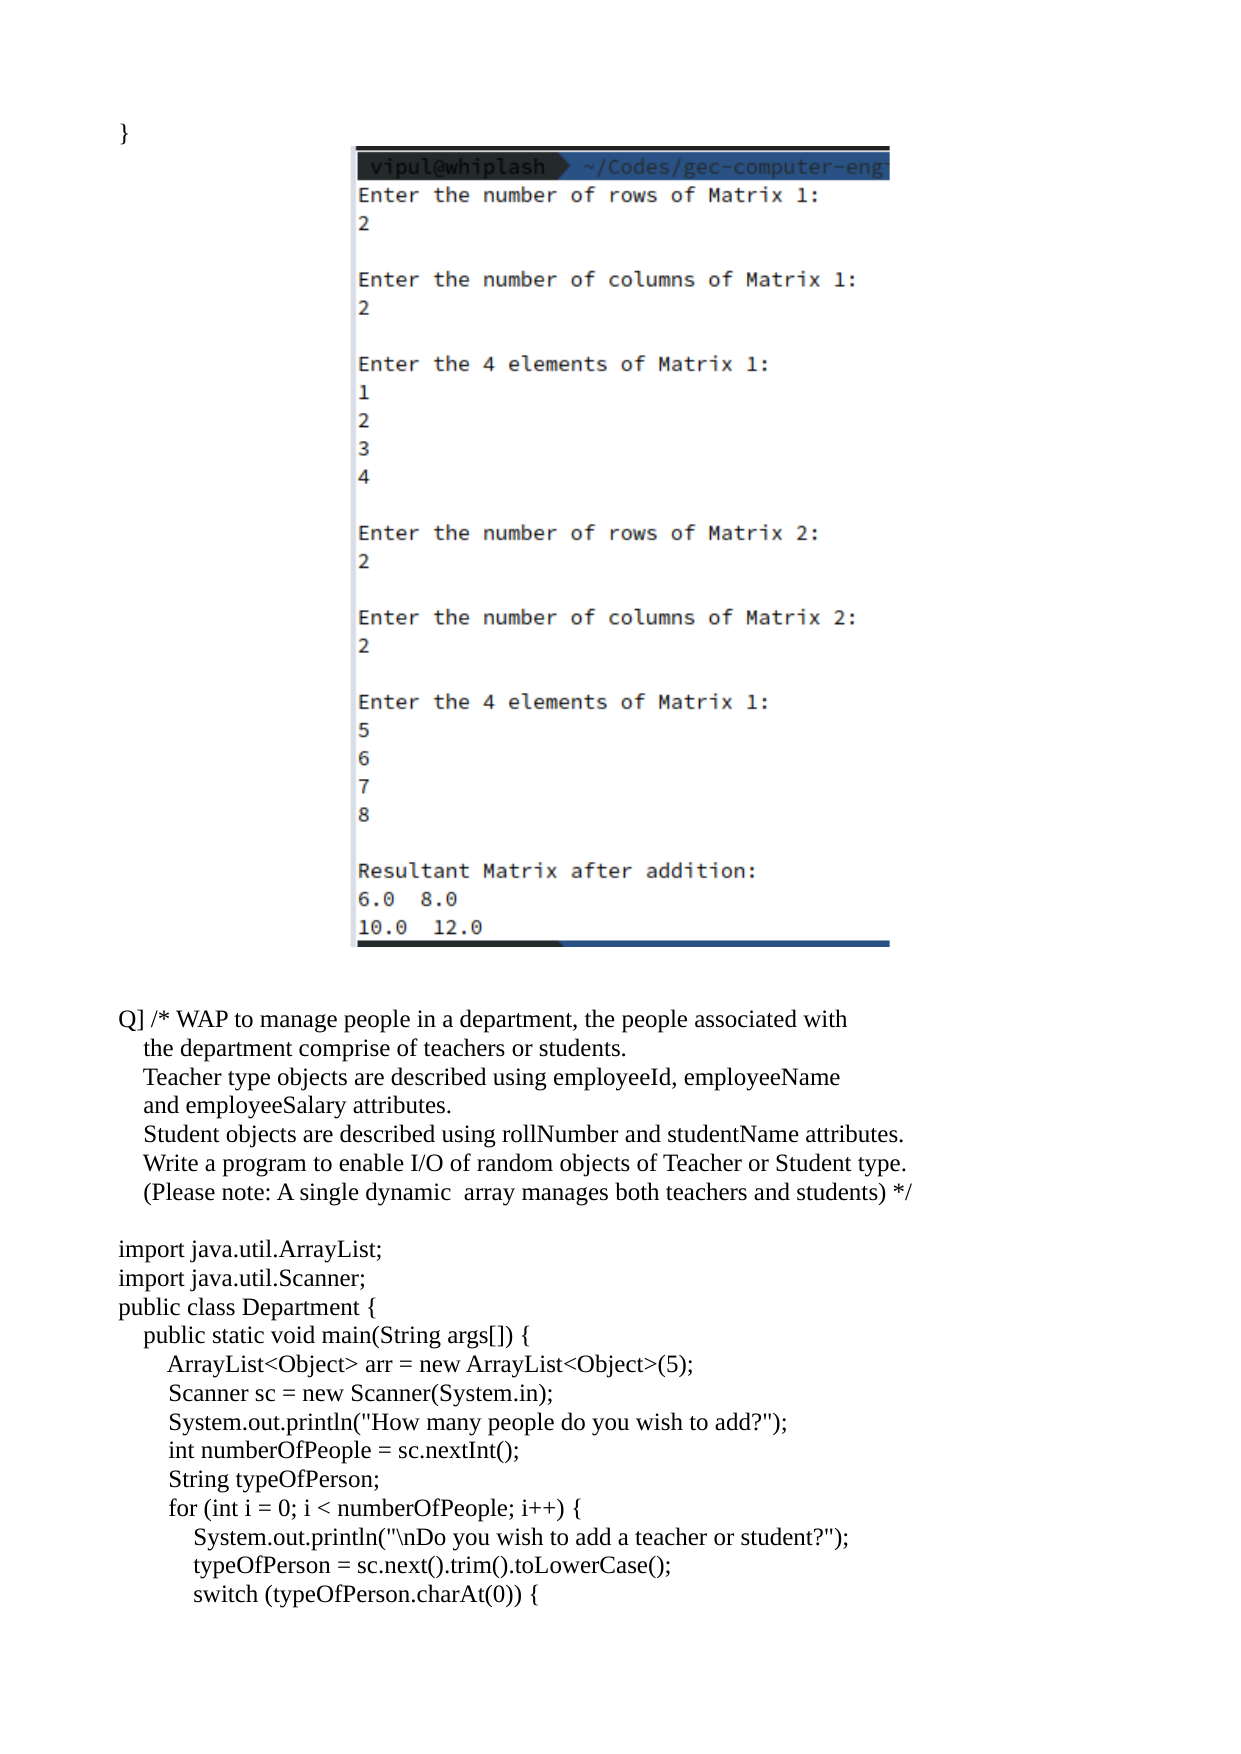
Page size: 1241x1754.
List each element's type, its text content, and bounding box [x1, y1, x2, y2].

text (Please note: A single dynamic array manages both teachers and students) */ [118, 1177, 1122, 1206]
text } [118, 118, 1122, 147]
text and employeeSalary attributes. [118, 1091, 1122, 1119]
text for (int i = 0; i < numberOfPeople; i++) { [118, 1493, 1122, 1522]
text String typeOfPerson; [118, 1464, 1122, 1493]
text import java.util.ArrayList; [118, 1234, 1122, 1263]
text typeOfPerson = sc.next().trim().toLowerCase(); [118, 1551, 1122, 1579]
text Teacher type objects are described using employeeId, employeeName [118, 1062, 1122, 1091]
text int numberOfPeople = sc.nextInt(); [118, 1436, 1122, 1464]
text import java.util.Scanner; [118, 1263, 1122, 1292]
text switch (typeOfPerson.charAt(0)) { [118, 1579, 1122, 1608]
text System.out.println("\nDo you wish to add a teacher or student?"); [118, 1522, 1122, 1551]
picture [350, 146, 890, 947]
text System.out.println("How many people do you wish to add?"); [118, 1407, 1122, 1436]
text public static void main(String args[]) { [118, 1321, 1122, 1349]
text the department comprise of teachers or students. [118, 1033, 1122, 1062]
text Write a program to enable I/O of random objects of Teacher or Student type. [118, 1148, 1122, 1177]
text Q] /* WAP to manage people in a department, the people associated with [118, 1004, 1122, 1033]
text Scanner sc = new Scanner(System.in); [118, 1378, 1122, 1407]
text ArrayList<Object> arr = new ArrayList<Object>(5); [118, 1349, 1122, 1378]
text Student objects are described using rollNumber and studentName attributes. [118, 1119, 1122, 1148]
text public class Department { [118, 1292, 1122, 1321]
